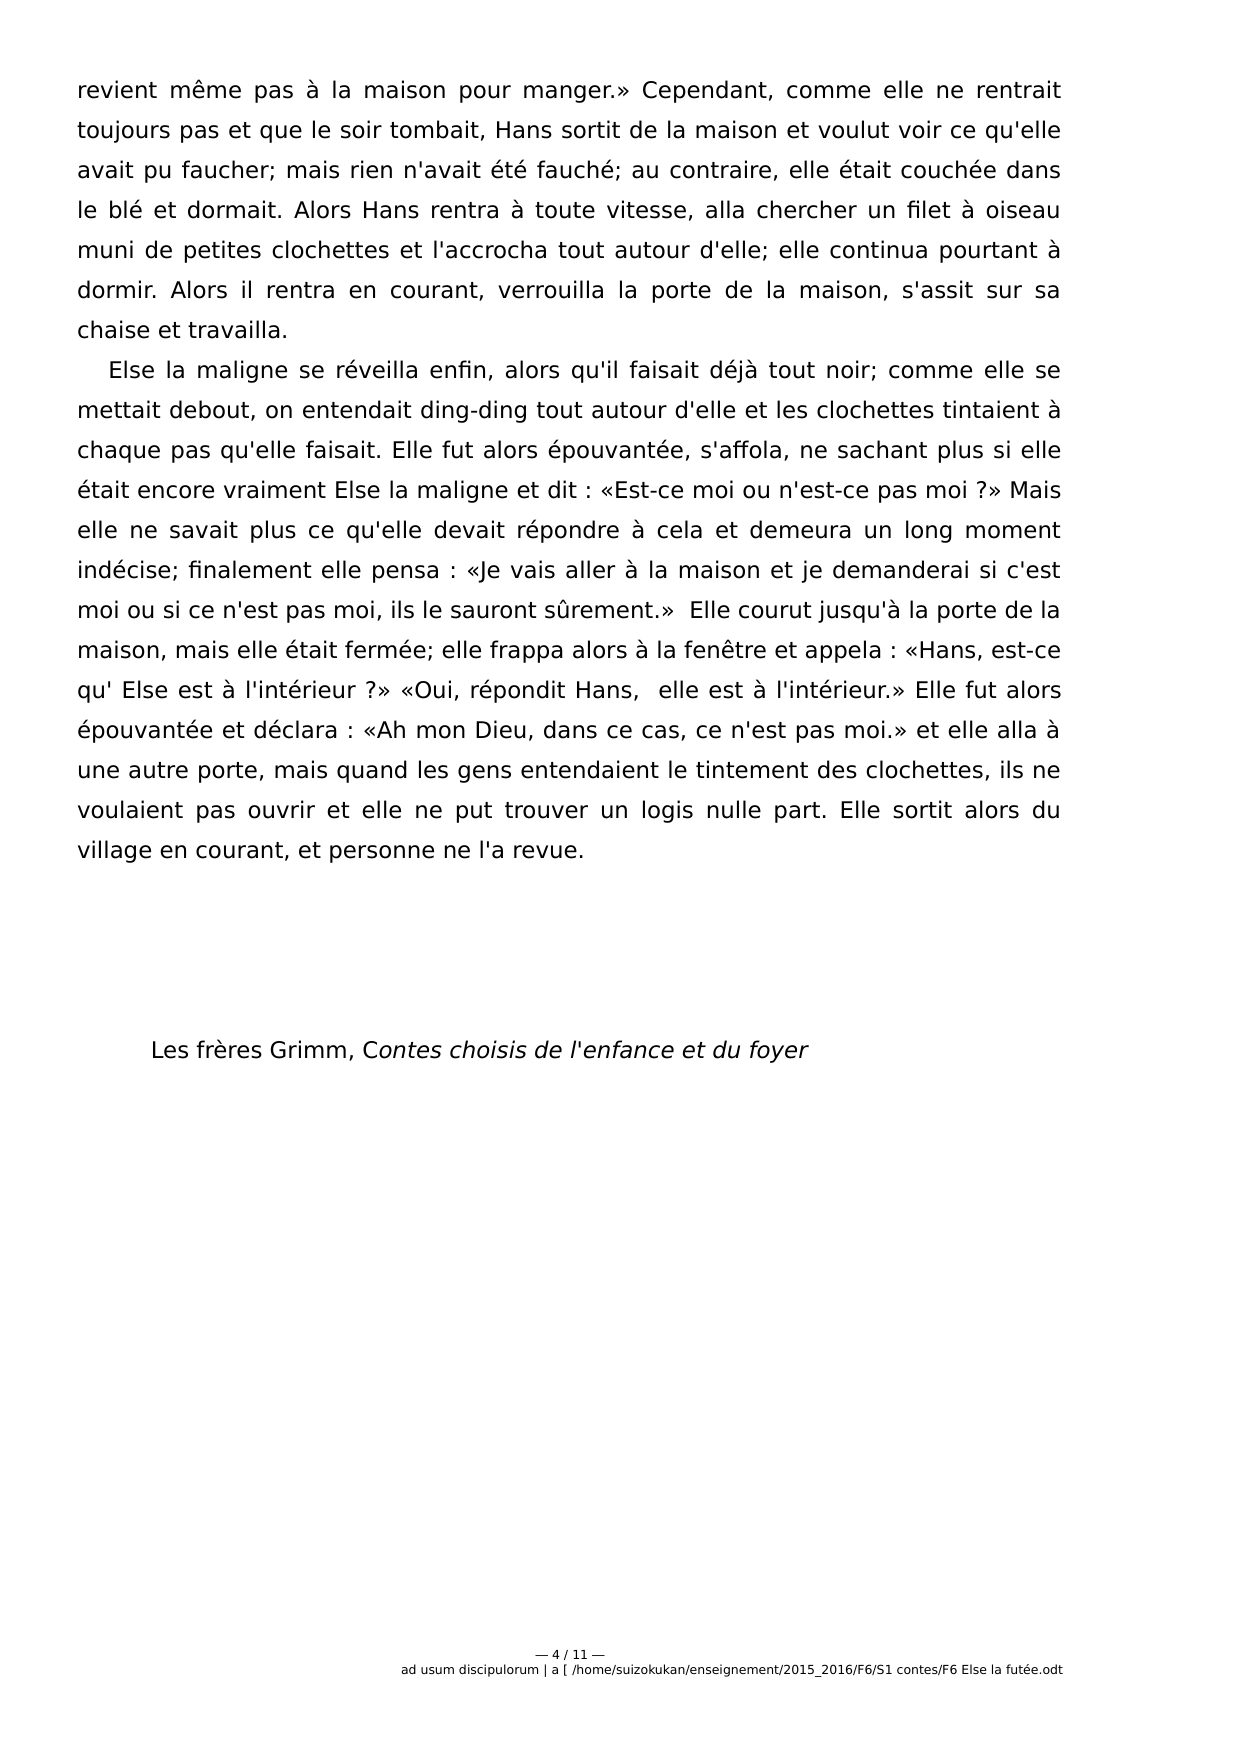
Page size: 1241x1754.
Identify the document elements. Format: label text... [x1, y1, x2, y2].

text Else la maligne se réveilla enfin, alors qu'il faisait déjà tout noir; comme elle se mettait debout, on entendait ding-ding tout autour d'elle et les clochettes tintaient à chaque pas qu'elle faisait. Elle fut alors épouvantée, s'affola, ne sachant plus si elle était encore vraiment Else la maligne et dit : «Est-ce moi ou n'est-ce pas moi ?» Mais elle ne savait plus ce qu'elle devait répondre à cela et demeura un long moment indécise; finalement elle pensa : «Je vais aller à la maison et je demanderai si c'est moi ou si ce n'est pas moi, ils le sauront sûrement.» Elle courut jusqu'à la porte de la maison, mais elle était fermée; elle frappa alors à la fenêtre et appela : «Hans, est-ce qu' Else est à l'intérieur ?» «Oui, répondit Hans, elle est à l'intérieur.» Elle fut alors épouvantée et déclara : «Ah mon Dieu, dans ce cas, ce n'est pas moi.» et elle alla à une autre porte, mais quand les gens entendaient le tintement des clochettes, ils ne voulaient pas ouvrir et elle ne put trouver un logis nulle part. Elle sortit alors du village en courant, et personne ne l'a revue. [77, 357, 1063, 863]
text Les frères Grimm, Contes choisis de l'enfance et du foyer [77, 1037, 1063, 1063]
text revient même pas à la maison pour manger.» Cependant, comme elle ne rentrait toujours pas et que le soir tombait, Hans sortit de la maison et voulut voir ce qu'elle avait pu faucher; mais rien n'avait été fauché; au contraire, elle était couchée dans le blé et dormait. Alors Hans rentra à toute vitesse, alla chercher un filet à oiseau muni de petites clochettes et l'accrocha tout autour d'elle; elle continua pourtant à dormir. Alors il rentra en courant, verrouilla la porte de la maison, s'assit sur sa chaise et travailla. [77, 77, 1063, 343]
